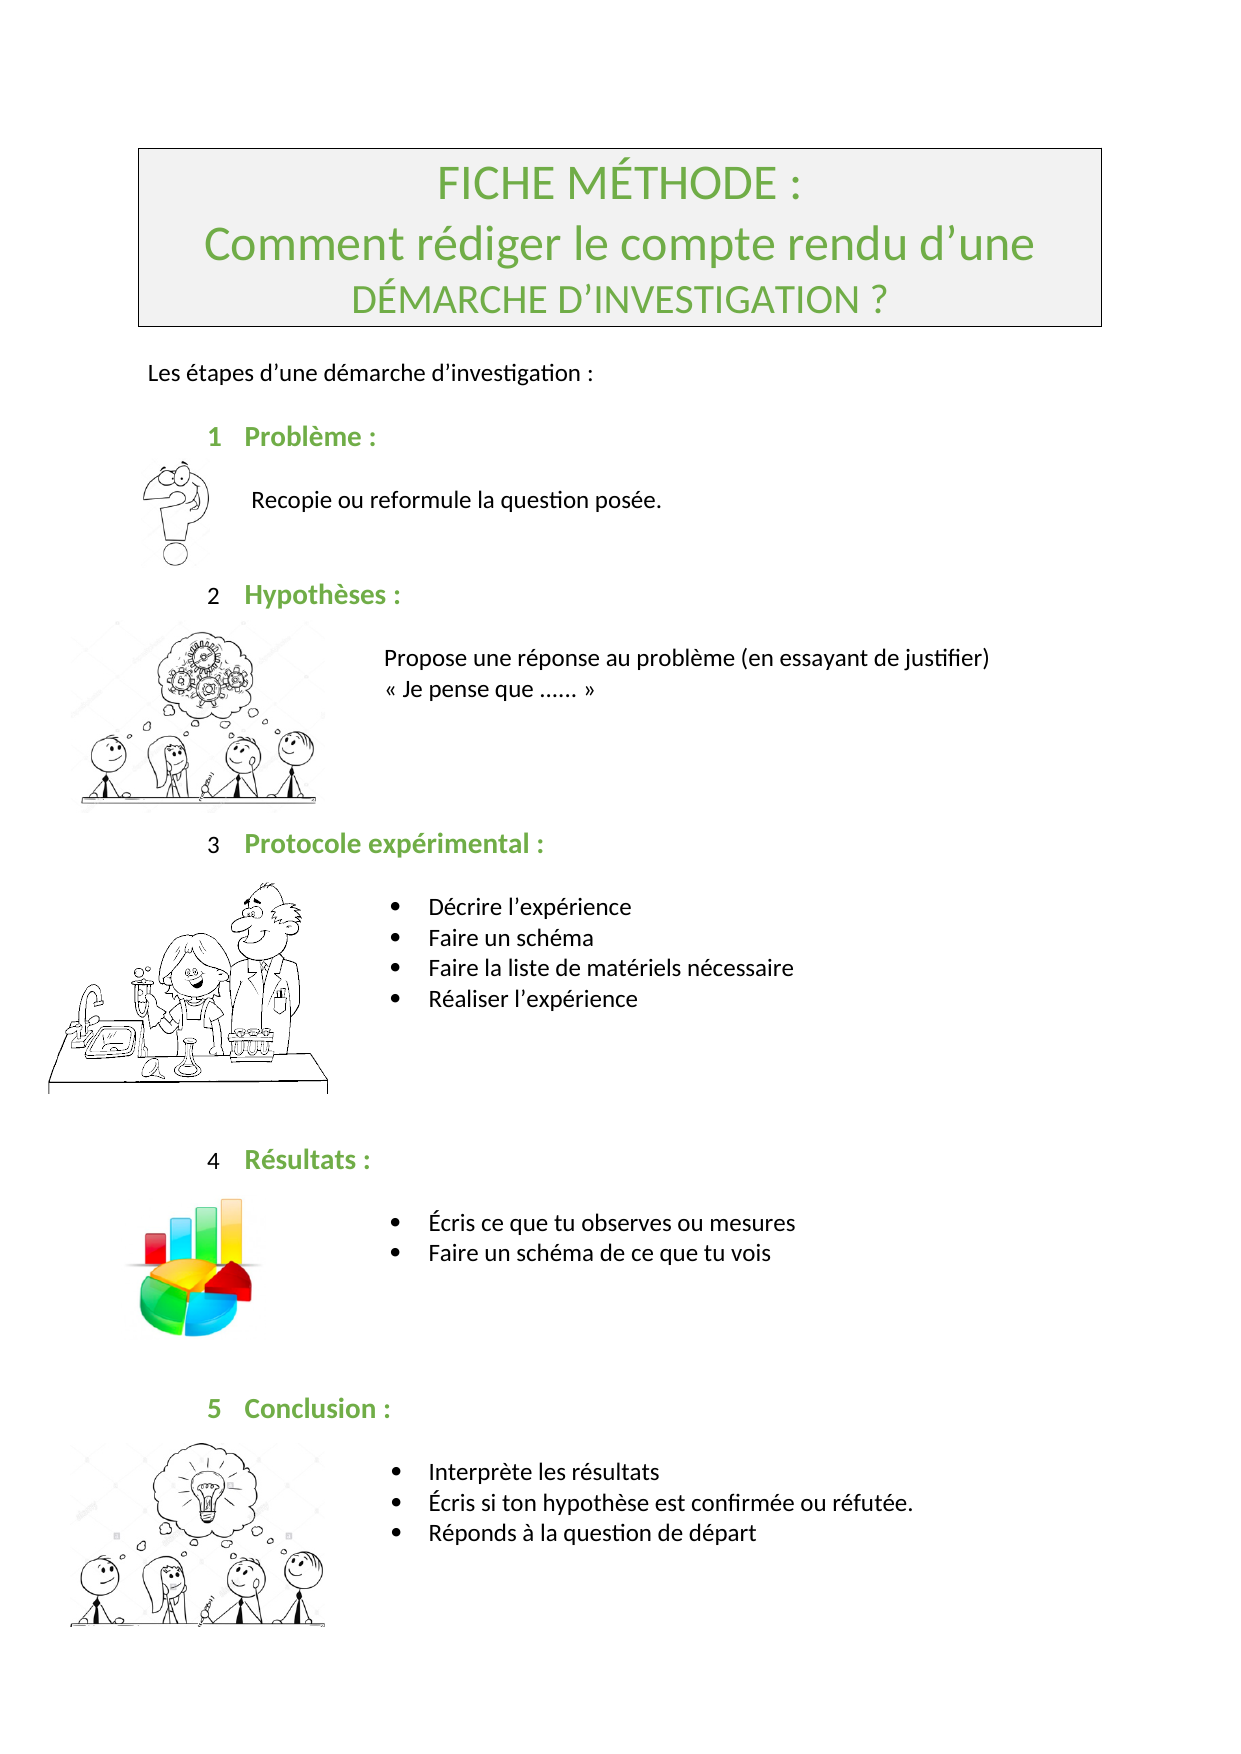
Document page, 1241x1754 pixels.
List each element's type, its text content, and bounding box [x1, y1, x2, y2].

text Les étapes d’une démarche d’investigation : [148, 357, 1093, 388]
text Recopie ou reformule la question posée. [251, 484, 1093, 515]
list Problème : [207, 418, 1093, 454]
list Réaliser l’expérience [391, 983, 1093, 1013]
list Décrire l’expérience [391, 891, 1093, 922]
list Écris ce que tu observes ou mesures [391, 1207, 1093, 1237]
text Propose une réponse au problème (en essayant de justifier) [384, 642, 1093, 673]
picture [141, 458, 210, 568]
picture [70, 1443, 325, 1627]
list Réponds à la question de départ [392, 1517, 1093, 1548]
list Faire un schéma de ce que tu vois [391, 1237, 1093, 1268]
picture [109, 1184, 270, 1360]
list Faire la liste de matériels nécessaire [391, 952, 1093, 983]
list Conclusion : [207, 1390, 1093, 1426]
list Interprète les résultats [392, 1456, 1093, 1487]
picture [70, 620, 326, 813]
text FICHE MÉTHODE : [139, 149, 1101, 209]
list Protocole expérimental : [207, 825, 1093, 861]
list Faire un schéma [391, 922, 1093, 952]
text « Je pense que ...... » [384, 673, 1093, 703]
list Écris si ton hypothèse est confirmée ou réfutée. [392, 1487, 1093, 1517]
picture [43, 867, 333, 1094]
list Hypothèses : [207, 576, 1093, 612]
list Résultats : [207, 1141, 1093, 1176]
text Comment rédiger le compte rendu d’une DÉMARCHE D’INVESTIGATION ? [139, 209, 1101, 326]
